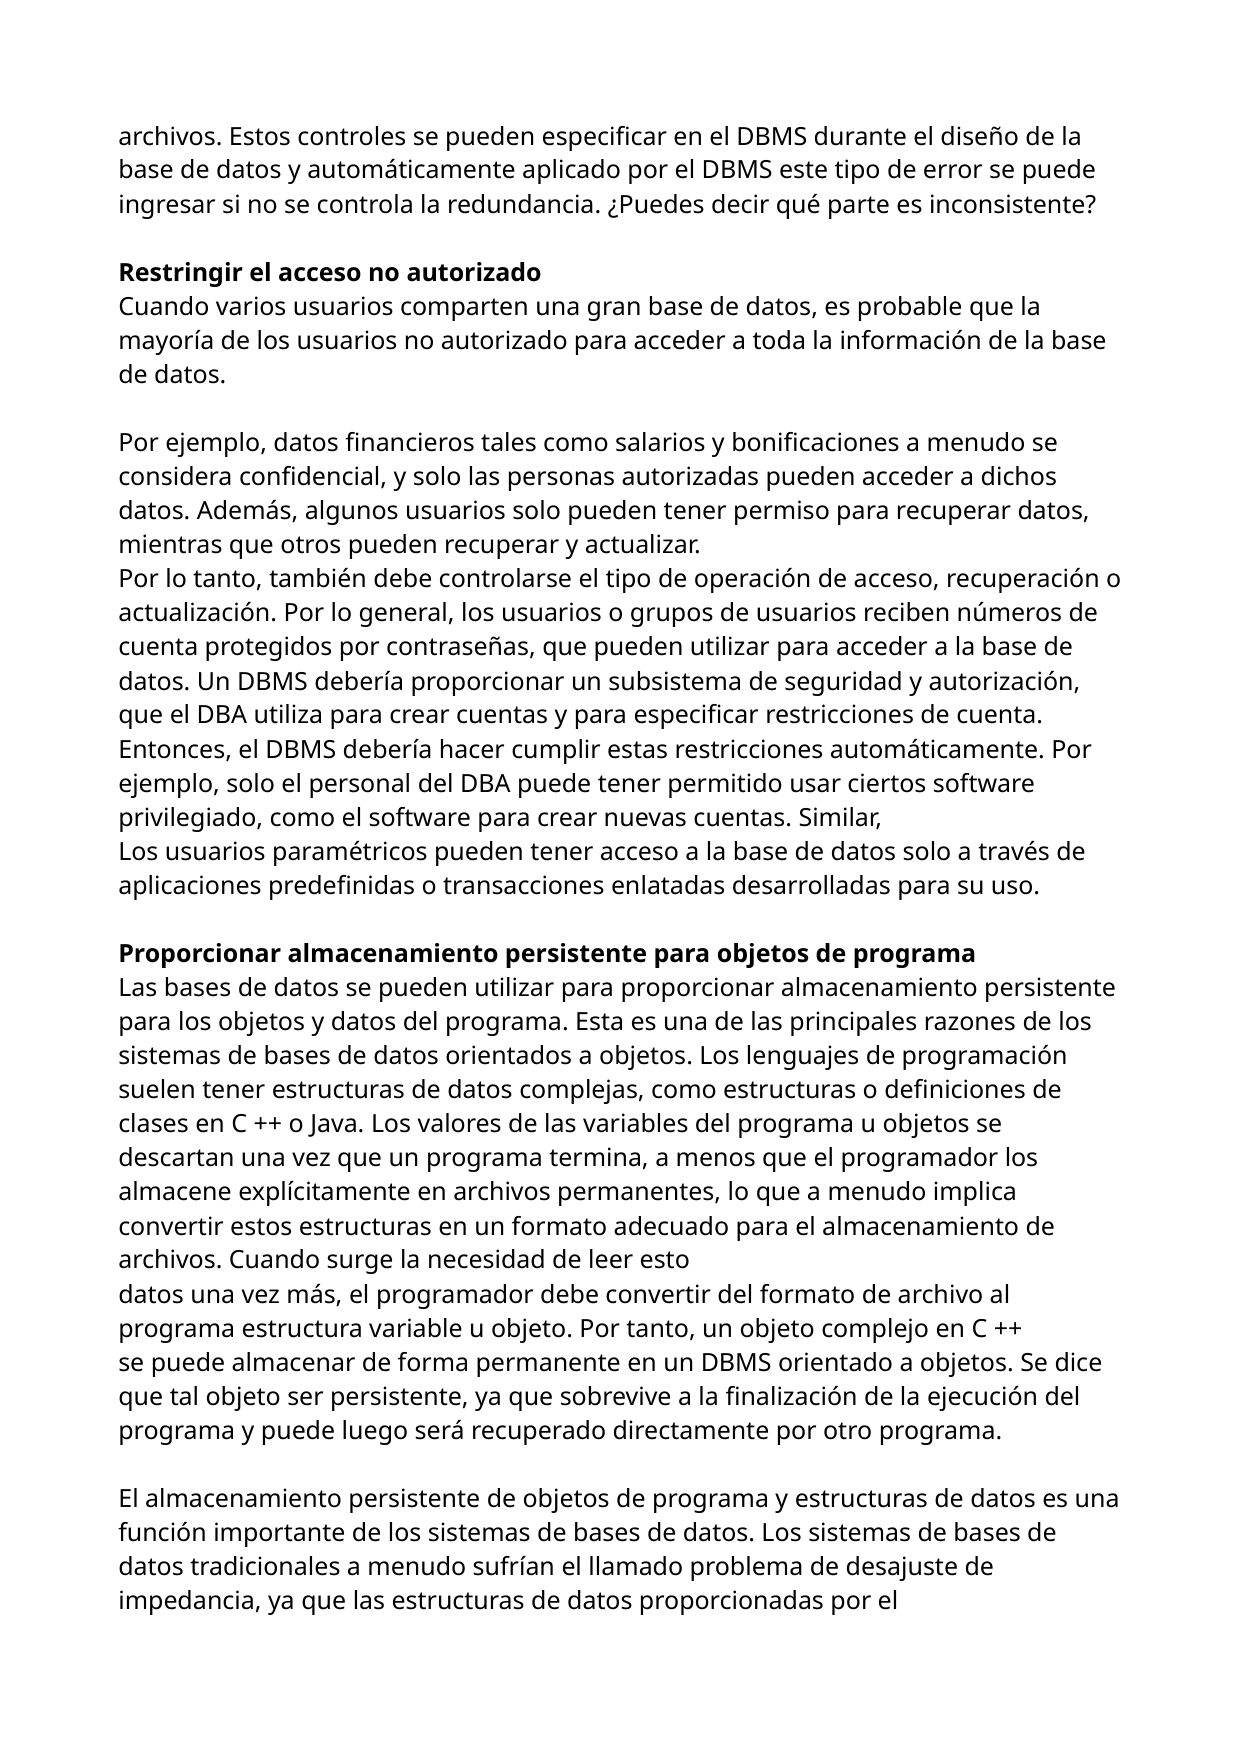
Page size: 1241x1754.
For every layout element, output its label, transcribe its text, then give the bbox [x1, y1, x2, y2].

text Por ejemplo, datos financieros tales como salarios y bonificaciones a menudo se considera confidencial, y solo las personas autorizadas pueden acceder a dichos datos. Además, algunos usuarios solo pueden tener permiso para recuperar datos, mientras que otros pueden recuperar y actualizar. [118, 425, 1122, 561]
text El almacenamiento persistente de objetos de programa y estructuras de datos es una función importante de los sistemas de bases de datos. Los sistemas de bases de datos tradicionales a menudo sufrían el llamado problema de desajuste de impedancia, ya que las estructuras de datos proporcionadas por el [118, 1481, 1122, 1617]
text archivos. Estos controles se pueden especificar en el DBMS durante el diseño de la base de datos y automáticamente aplicado por el DBMS este tipo de error se puede ingresar si no se controla la redundancia. ¿Puedes decir qué parte es inconsistente? [118, 118, 1122, 220]
text Los usuarios paramétricos pueden tener acceso a la base de datos solo a través de aplicaciones predefinidas o transacciones enlatadas desarrolladas para su uso. [118, 833, 1122, 902]
text datos una vez más, el programador debe convertir del formato de archivo al programa estructura variable u objeto. Por tanto, un objeto complejo en C ++ [118, 1276, 1122, 1344]
text Cuando varios usuarios comparten una gran base de datos, es probable que la mayoría de los usuarios no autorizado para acceder a toda la información de la base de datos. [118, 288, 1122, 391]
text Las bases de datos se pueden utilizar para proporcionar almacenamiento persistente para los objetos y datos del programa. Esta es una de las principales razones de los sistemas de bases de datos orientados a objetos. Los lenguajes de programación suelen tener estructuras de datos complejas, como estructuras o definiciones de clases en C ++ o Java. Los valores de las variables del programa u objetos se descartan una vez que un programa termina, a menos que el programador los almacene explícitamente en archivos permanentes, lo que a menudo implica convertir estos estructuras en un formato adecuado para el almacenamiento de archivos. Cuando surge la necesidad de leer esto [118, 970, 1122, 1276]
text Restringir el acceso no autorizado [118, 254, 1122, 288]
text Por lo tanto, también debe controlarse el tipo de operación de acceso, recuperación o actualización. Por lo general, los usuarios o grupos de usuarios reciben números de cuenta protegidos por contraseñas, que pueden utilizar para acceder a la base de datos. Un DBMS debería proporcionar un subsistema de seguridad y autorización, que el DBA utiliza para crear cuentas y para especificar restricciones de cuenta. Entonces, el DBMS debería hacer cumplir estas restricciones automáticamente. Por ejemplo, solo el personal del DBA puede tener permitido usar ciertos software privilegiado, como el software para crear nuevas cuentas. Similar, [118, 561, 1122, 833]
text Proporcionar almacenamiento persistente para objetos de programa [118, 936, 1122, 970]
text se puede almacenar de forma permanente en un DBMS orientado a objetos. Se dice que tal objeto ser persistente, ya que sobrevive a la finalización de la ejecución del programa y puede luego será recuperado directamente por otro programa. [118, 1344, 1122, 1447]
